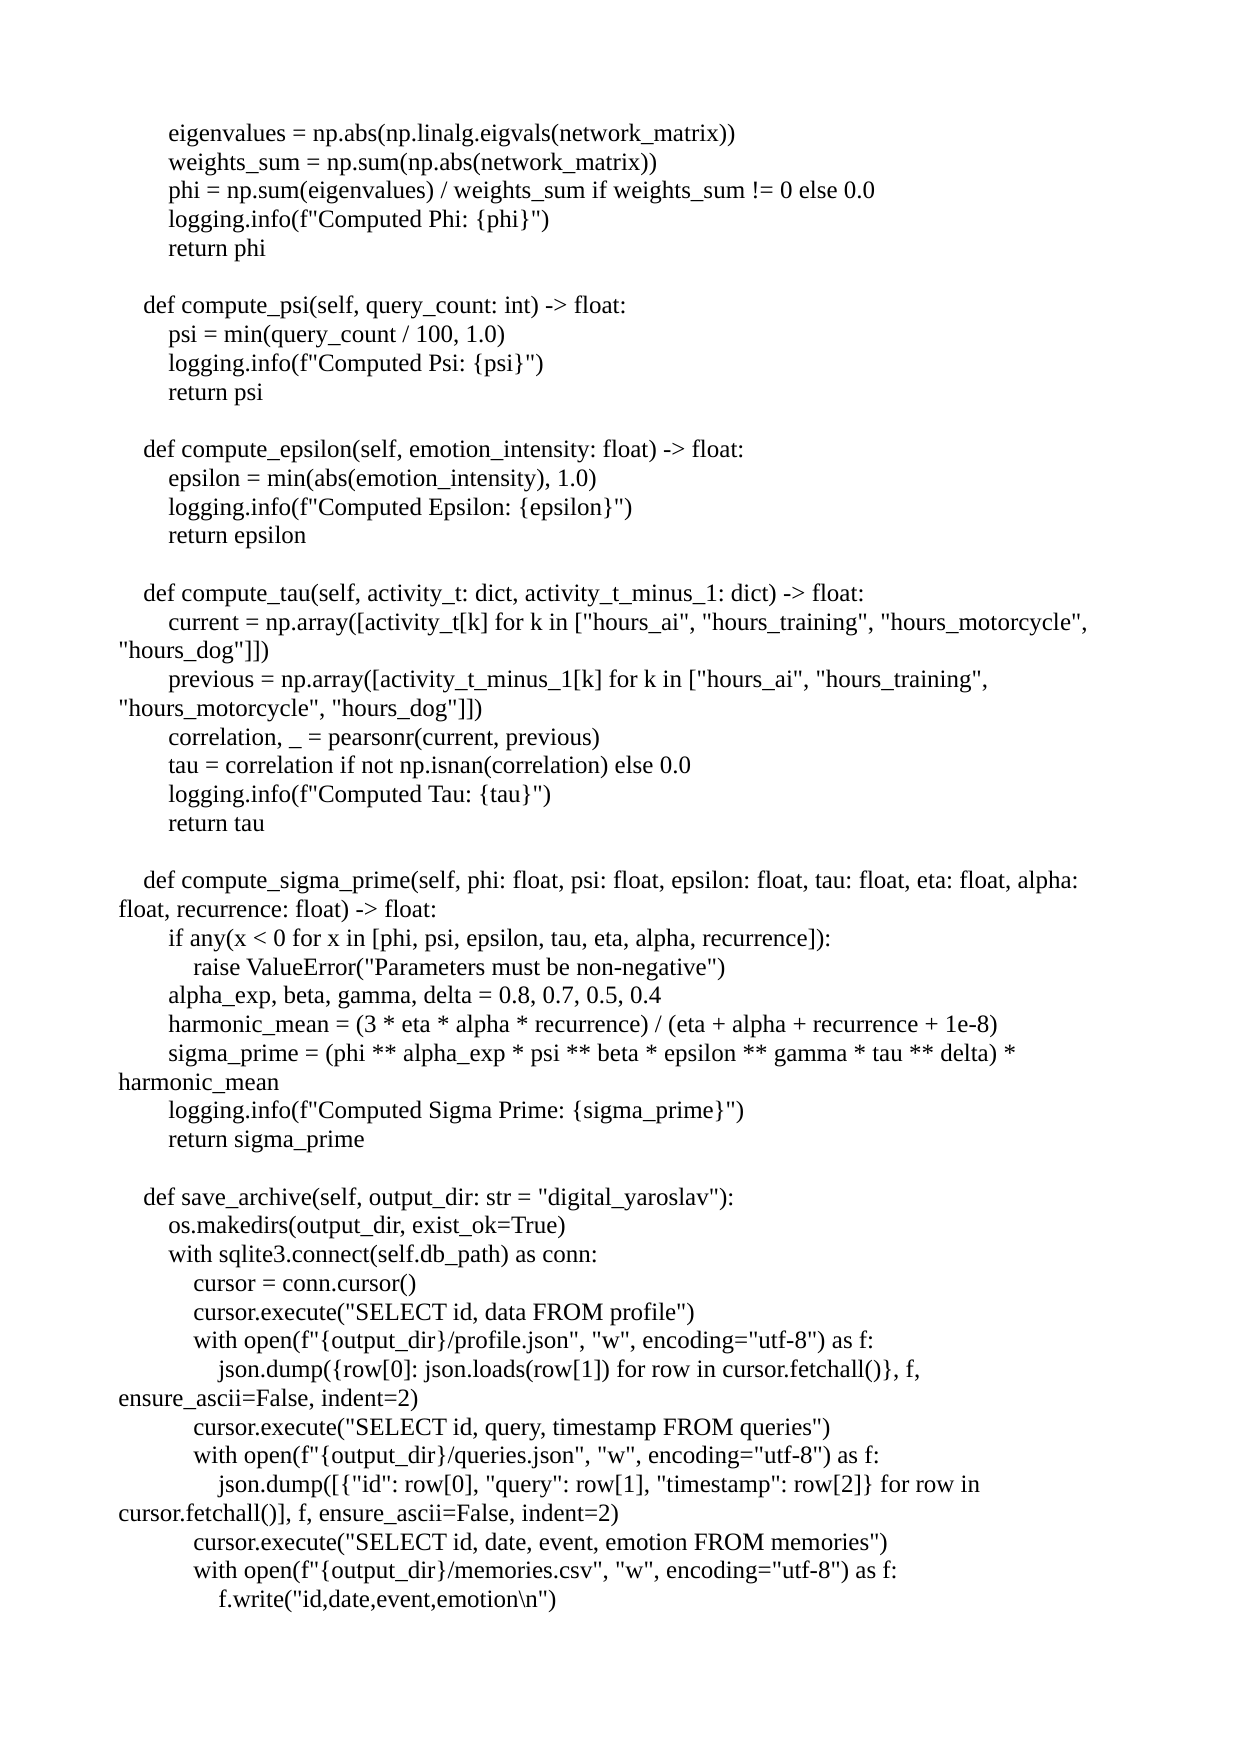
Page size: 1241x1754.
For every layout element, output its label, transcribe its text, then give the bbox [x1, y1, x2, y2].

text def compute_tau(self, activity_t: dict, activity_t_minus_1: dict) -> float: [118, 578, 1122, 607]
text tau = correlation if not np.isnan(correlation) else 0.0 [118, 751, 1122, 779]
text harmonic_mean = (3 * eta * alpha * recurrence) / (eta + alpha + recurrence + 1e-8) [118, 1009, 1122, 1038]
text eigenvalues = np.abs(np.linalg.eigvals(network_matrix)) [118, 118, 1122, 147]
text json.dump({row[0]: json.loads(row[1]) for row in cursor.fetchall()}, f, ensure_ascii=False, indent=2) [118, 1354, 1122, 1412]
text logging.info(f"Computed Phi: {phi}") [118, 204, 1122, 233]
text return phi [118, 233, 1122, 262]
text with open(f"{output_dir}/queries.json", "w", encoding="utf-8") as f: [118, 1441, 1122, 1469]
text cursor.execute("SELECT id, date, event, emotion FROM memories") [118, 1527, 1122, 1556]
text weights_sum = np.sum(np.abs(network_matrix)) [118, 147, 1122, 176]
text cursor = conn.cursor() [118, 1268, 1122, 1297]
text with sqlite3.connect(self.db_path) as conn: [118, 1239, 1122, 1268]
text return psi [118, 377, 1122, 406]
text correlation, _ = pearsonr(current, previous) [118, 722, 1122, 751]
text os.makedirs(output_dir, exist_ok=True) [118, 1211, 1122, 1239]
text raise ValueError("Parameters must be non-negative") [118, 952, 1122, 981]
text with open(f"{output_dir}/memories.csv", "w", encoding="utf-8") as f: [118, 1556, 1122, 1584]
text if any(x < 0 for x in [phi, psi, epsilon, tau, eta, alpha, recurrence]): [118, 923, 1122, 952]
text def save_archive(self, output_dir: str = "digital_yaroslav"): [118, 1182, 1122, 1211]
text epsilon = min(abs(emotion_intensity), 1.0) [118, 463, 1122, 492]
text logging.info(f"Computed Tau: {tau}") [118, 779, 1122, 808]
text def compute_sigma_prime(self, phi: float, psi: float, epsilon: float, tau: float, eta: float, alpha: float, recurrence: float) -> float: [118, 866, 1122, 923]
text logging.info(f"Computed Epsilon: {epsilon}") [118, 492, 1122, 521]
text logging.info(f"Computed Sigma Prime: {sigma_prime}") [118, 1096, 1122, 1124]
text return tau [118, 808, 1122, 837]
text return sigma_prime [118, 1124, 1122, 1153]
text def compute_psi(self, query_count: int) -> float: [118, 291, 1122, 319]
text phi = np.sum(eigenvalues) / weights_sum if weights_sum != 0 else 0.0 [118, 176, 1122, 204]
text logging.info(f"Computed Psi: {psi}") [118, 348, 1122, 377]
text current = np.array([activity_t[k] for k in ["hours_ai", "hours_training", "hours_motorcycle", "hours_dog"]]) [118, 607, 1122, 664]
text return epsilon [118, 521, 1122, 549]
text previous = np.array([activity_t_minus_1[k] for k in ["hours_ai", "hours_training", "hours_motorcycle", "hours_dog"]]) [118, 664, 1122, 722]
text json.dump([{"id": row[0], "query": row[1], "timestamp": row[2]} for row in cursor.fetchall()], f, ensure_ascii=False, indent=2) [118, 1469, 1122, 1527]
text alpha_exp, beta, gamma, delta = 0.8, 0.7, 0.5, 0.4 [118, 981, 1122, 1009]
text with open(f"{output_dir}/profile.json", "w", encoding="utf-8") as f: [118, 1326, 1122, 1354]
text cursor.execute("SELECT id, query, timestamp FROM queries") [118, 1412, 1122, 1441]
text psi = min(query_count / 100, 1.0) [118, 319, 1122, 348]
text cursor.execute("SELECT id, data FROM profile") [118, 1297, 1122, 1326]
text sigma_prime = (phi ** alpha_exp * psi ** beta * epsilon ** gamma * tau ** delta) * harmonic_mean [118, 1038, 1122, 1096]
text f.write("id,date,event,emotion\n") [118, 1584, 1122, 1613]
text def compute_epsilon(self, emotion_intensity: float) -> float: [118, 434, 1122, 463]
